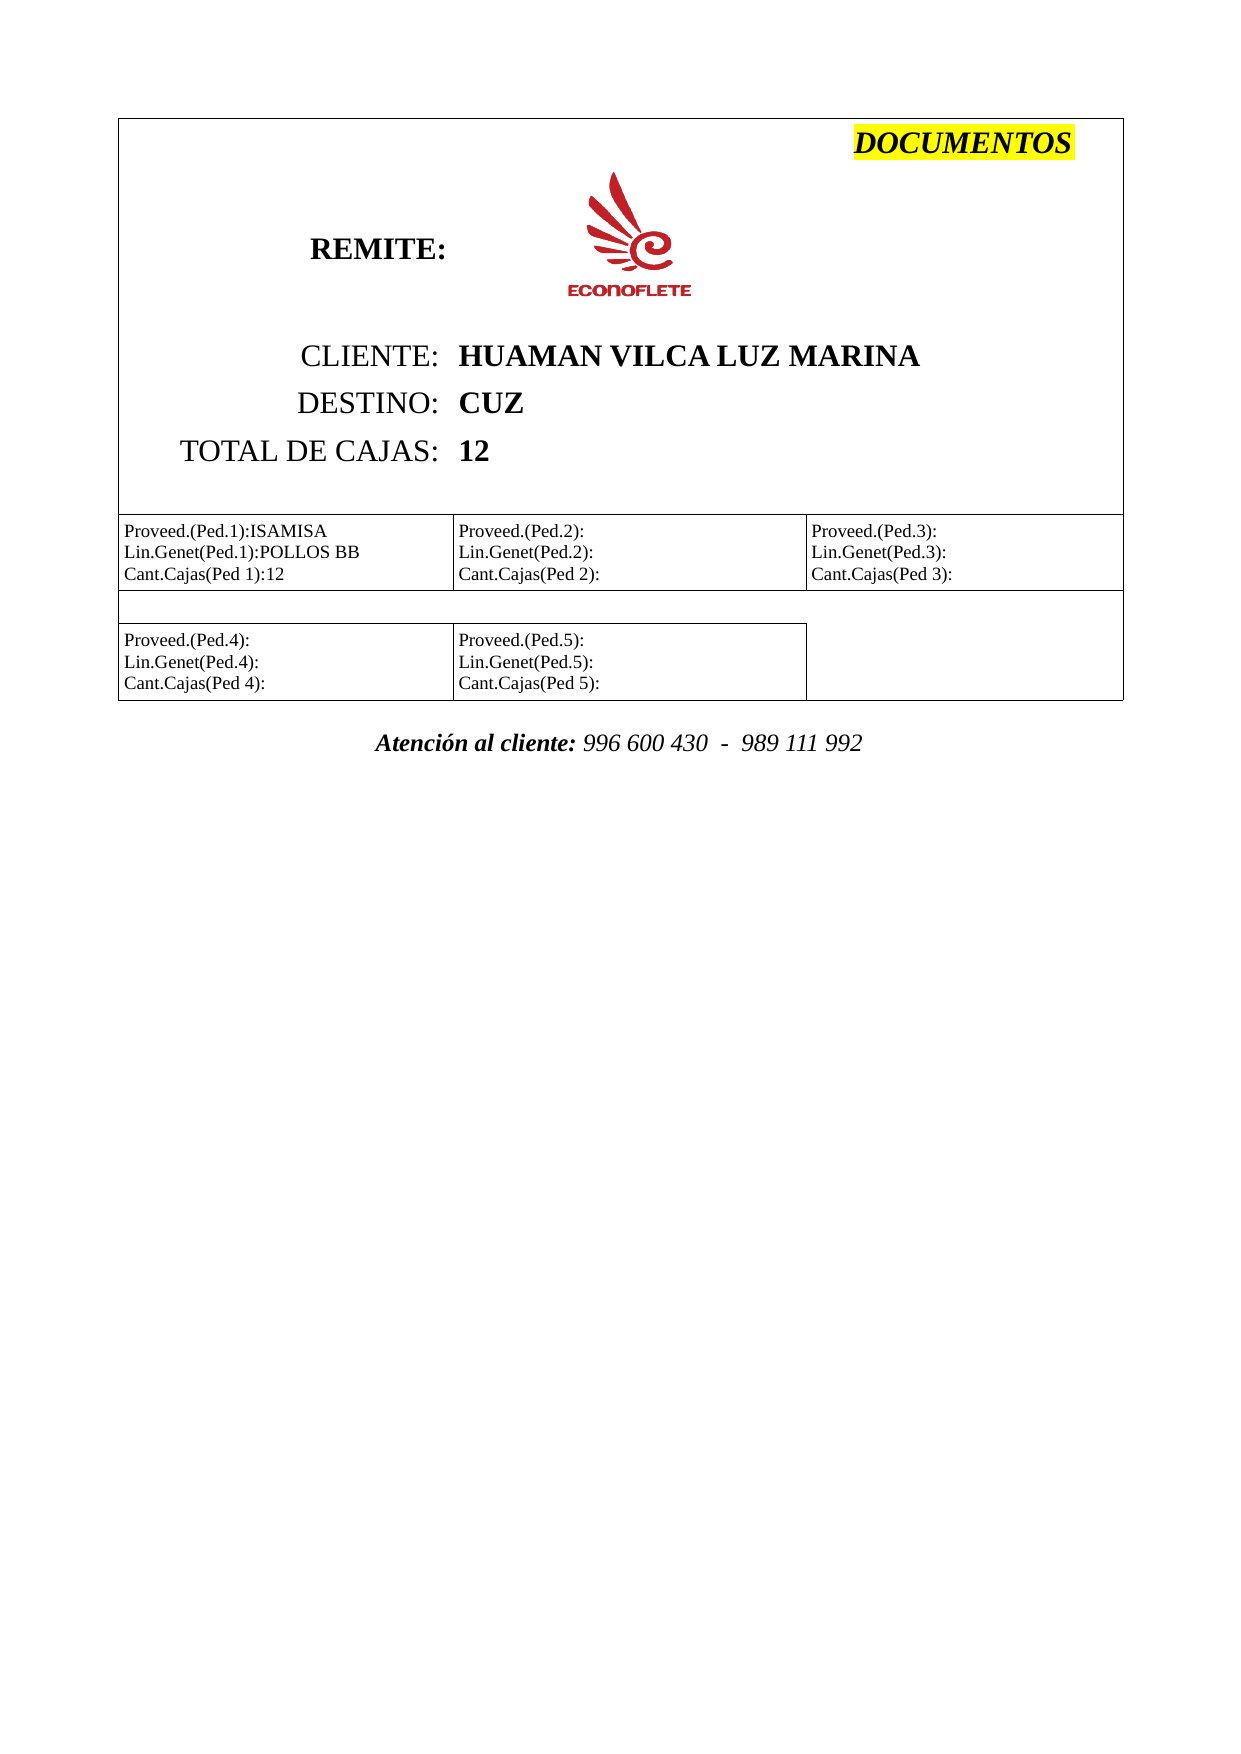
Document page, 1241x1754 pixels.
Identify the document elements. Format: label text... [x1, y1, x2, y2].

table_cell REMITE: [119, 166, 453, 332]
table_cell HUAMAN VILCA LUZ MARINA [453, 332, 1123, 379]
text Atención al cliente: 996 600 430 - 989 111 992 [118, 728, 1122, 757]
table_cell Proveed.(Ped.1):ISAMISA Lin.Genet(Ped.1):POLLOS BB Cant.Cajas(Ped 1):12 [119, 515, 453, 590]
table_cell [453, 474, 806, 514]
table_cell [119, 591, 453, 623]
table_cell [807, 623, 1123, 699]
table_cell [119, 474, 453, 514]
table_header DOCUMENTOS [806, 119, 1123, 166]
table_cell DESTINO: [119, 379, 453, 426]
table_cell CUZ [453, 379, 806, 426]
table_cell Proveed.(Ped.3): Lin.Genet(Ped.3): Cant.Cajas(Ped 3): [807, 515, 1123, 590]
picture [552, 171, 707, 297]
table_cell Proveed.(Ped.2): Lin.Genet(Ped.2): Cant.Cajas(Ped 2): [454, 515, 806, 590]
table_cell [806, 591, 1123, 623]
table_cell Proveed.(Ped.5): Lin.Genet(Ped.5): Cant.Cajas(Ped 5): [454, 624, 806, 699]
table_cell [806, 166, 1123, 332]
table_cell 12 [453, 426, 1123, 474]
table_cell [453, 591, 806, 623]
table_cell Proveed.(Ped.4): Lin.Genet(Ped.4): Cant.Cajas(Ped 4): [119, 624, 453, 699]
table_header [453, 119, 806, 166]
table_cell [806, 474, 1123, 514]
table_cell TOTAL DE CAJAS: [119, 426, 453, 474]
table_header [119, 119, 453, 166]
table_cell CLIENTE: [119, 332, 453, 379]
table_cell [806, 379, 1123, 426]
table_cell [453, 166, 806, 332]
